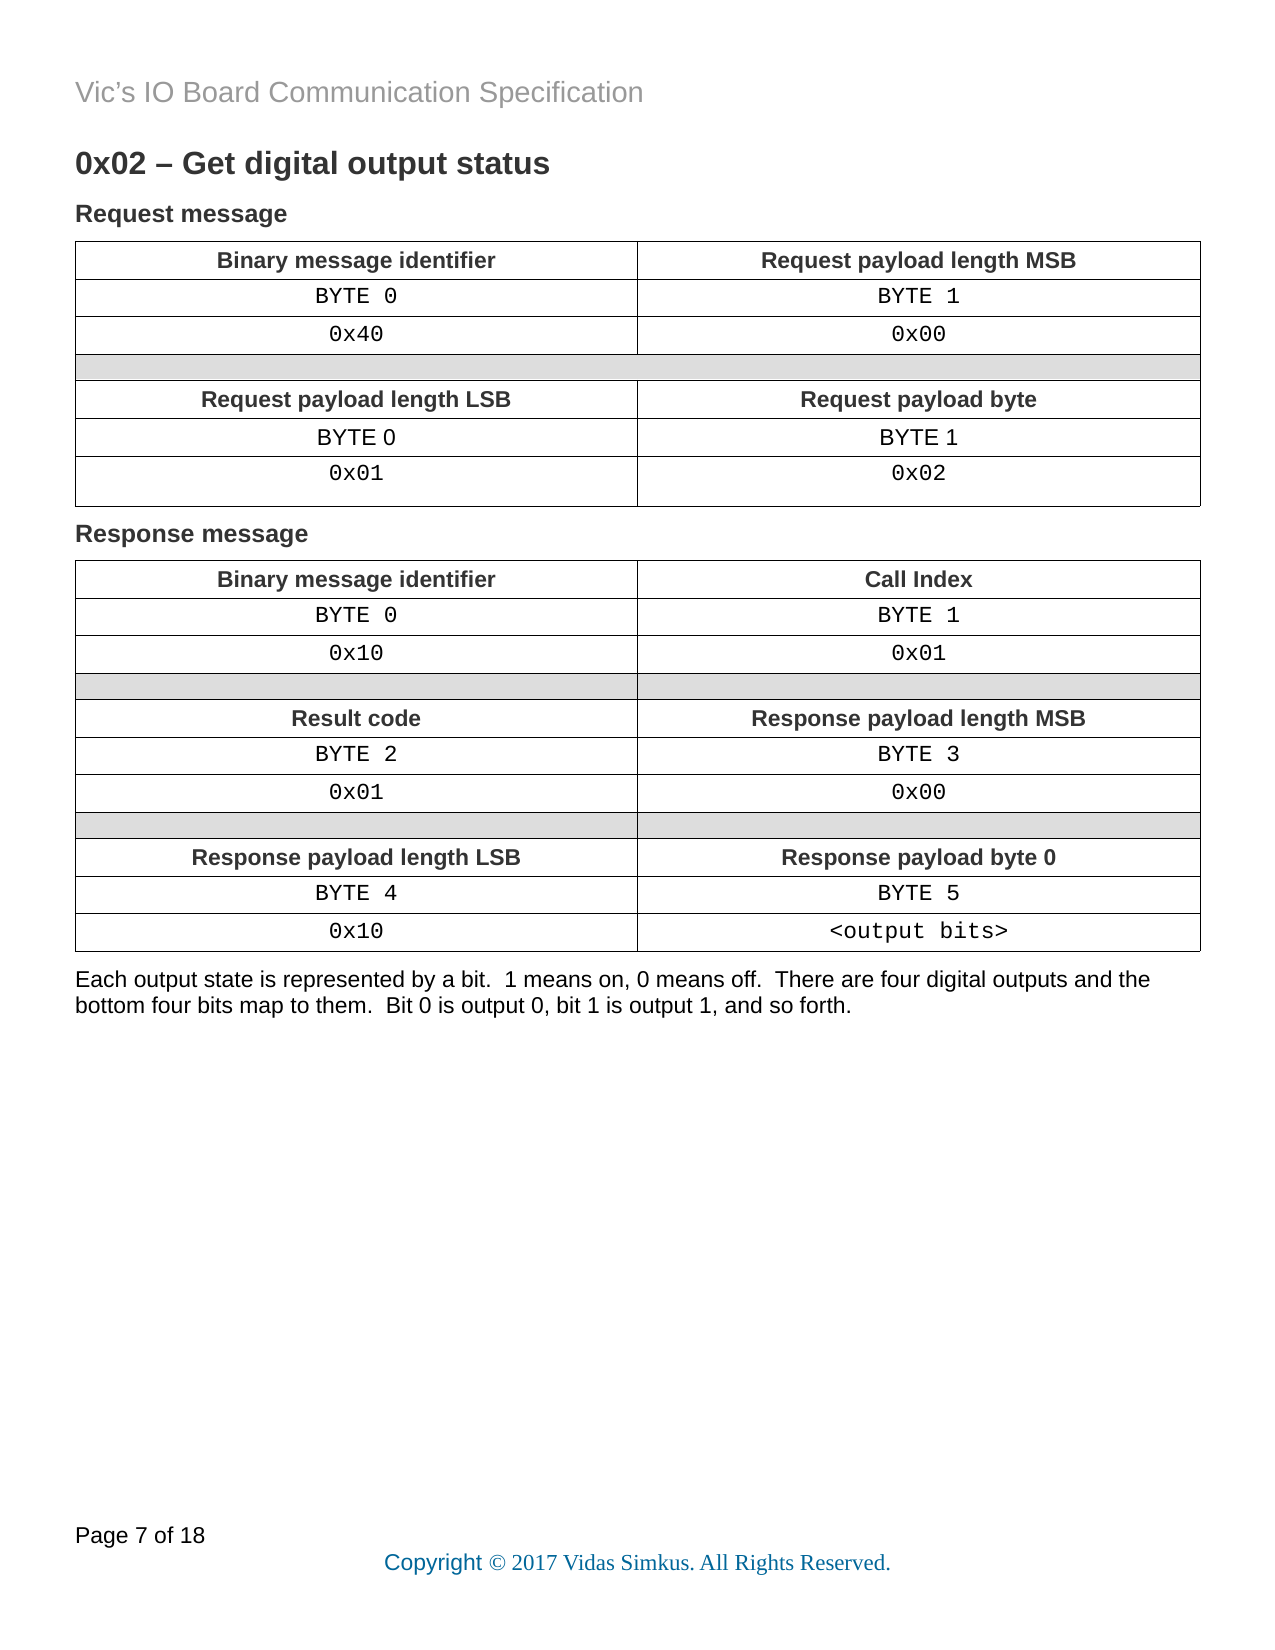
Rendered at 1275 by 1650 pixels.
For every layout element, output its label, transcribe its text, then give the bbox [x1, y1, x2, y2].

table_cell 0x40 [76, 317, 637, 354]
table_header Call Index [638, 561, 1200, 598]
table_cell [76, 674, 637, 699]
text Request message [75, 199, 1200, 228]
table_cell [76, 813, 637, 838]
table_cell 0x00 [638, 775, 1200, 812]
table_cell BYTE 0 [76, 280, 637, 316]
table_header Request payload length LSB [76, 381, 637, 418]
table_cell BYTE 5 [638, 877, 1200, 913]
table_cell BYTE 1 [638, 599, 1200, 635]
table_cell BYTE 1 [638, 280, 1200, 316]
table_cell BYTE 0 [76, 599, 637, 635]
table_header Binary message identifier [76, 561, 637, 598]
table_cell Response payload length LSB [76, 839, 637, 876]
table_cell 0x10 [76, 914, 637, 951]
table_cell [638, 813, 1200, 838]
table_cell 0x00 [638, 317, 1200, 354]
table_cell 0x10 [76, 636, 637, 673]
table_cell BYTE 4 [76, 877, 637, 913]
table_cell 0x02 [638, 457, 1200, 506]
table_cell BYTE 0 [76, 419, 637, 456]
table_cell [76, 355, 1200, 379]
table_cell 0x01 [638, 636, 1200, 673]
table_header Binary message identifier [76, 242, 637, 279]
table_cell Response payload length MSB [638, 700, 1200, 737]
table_header Request payload byte [638, 381, 1200, 418]
table_cell [638, 674, 1200, 699]
table_cell BYTE 1 [638, 419, 1200, 456]
table_cell <output bits> [638, 914, 1200, 951]
table_header Request payload length MSB [638, 242, 1200, 279]
text Each output state is represented by a bit. 1 means on, 0 means off. There are four digital outputs and the bottom four bits map to them. Bit 0 is output 0, bit 1 is output 1, and so forth. [75, 966, 1200, 1018]
subtitle 0x02 – Get digital output status [75, 144, 1200, 181]
picture [489, 1555, 504, 1570]
table_cell Result code [76, 700, 637, 737]
table_cell BYTE 2 [76, 738, 637, 774]
table_cell 0x01 [76, 457, 637, 506]
table_cell Response payload byte 0 [638, 839, 1200, 876]
table_cell BYTE 3 [638, 738, 1200, 774]
text Response message [75, 519, 1200, 547]
table_cell 0x01 [76, 775, 637, 812]
